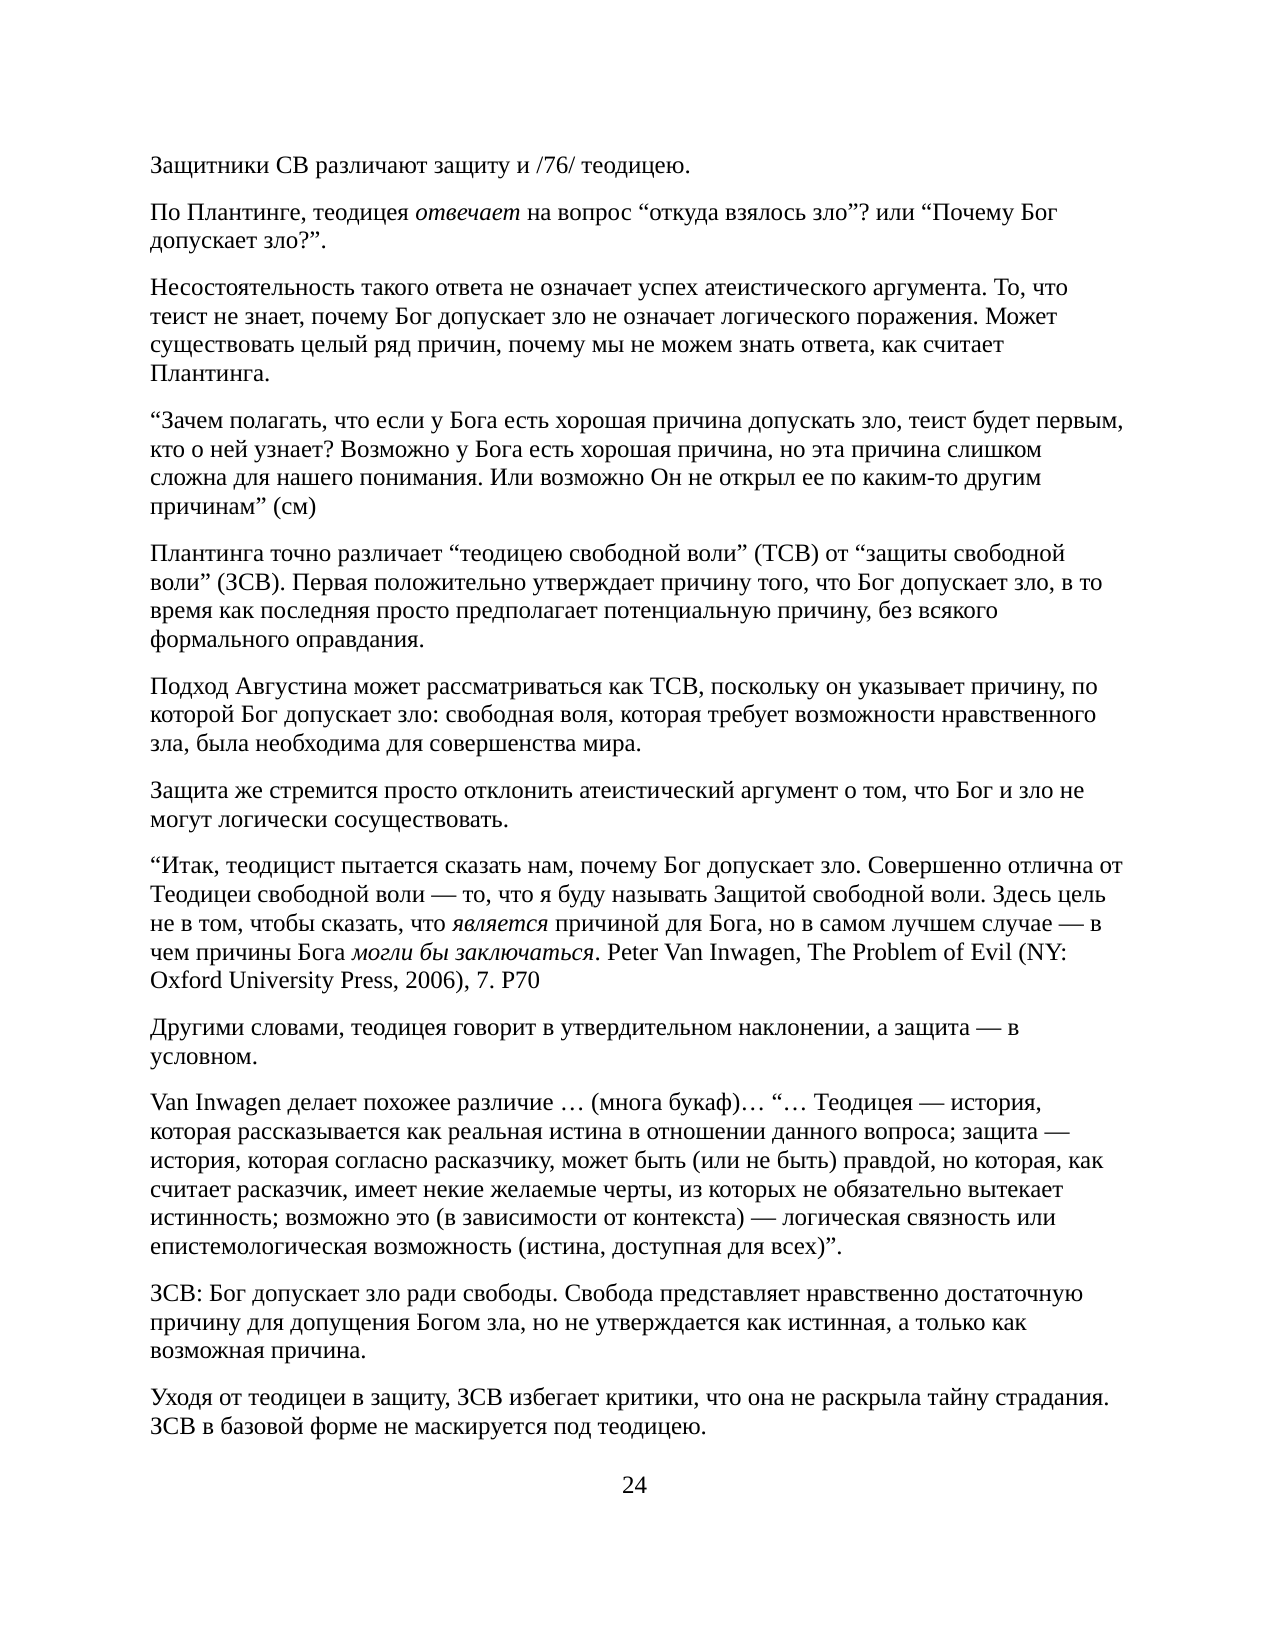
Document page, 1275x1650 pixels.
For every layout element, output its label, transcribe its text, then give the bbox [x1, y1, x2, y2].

text Плантинга точно различает “теодицею свободной воли” (ТСВ) от “защиты свободной воли” (ЗСВ). Первая положительно утверждает причину того, что Бог допускает зло, в то время как последняя просто предполагает потенциальную причину, без всякого формального оправдания. [150, 538, 1125, 653]
text Другими словами, теодицея говорит в утвердительном наклонении, а защита — в условном. [150, 1012, 1125, 1069]
text “Зачем полагать, что если у Бога есть хорошая причина допускать зло, теист будет первым, кто о ней узнает? Возможно у Бога есть хорошая причина, но эта причина слишком сложна для нашего понимания. Или возможно Он не открыл ее по каким-то другим причинам” (см) [150, 405, 1125, 520]
text “Итак, теодицист пытается сказать нам, почему Бог допускает зло. Совершенно отлична от Теодицеи свободной воли — то, что я буду называть Защитой свободной воли. Здесь цель не в том, чтобы сказать, что является причиной для Бога, но в самом лучшем случае — в чем причины Бога могли бы заключаться. Peter Van Inwagen, The Problem of Evil (NY: Oxford University Press, 2006), 7. P70 [150, 850, 1125, 994]
text Van Inwagen делает похожее различие … (многа букаф)… “… Теодицея — история, которая рассказывается как реальная истина в отношении данного вопроса; защита — история, которая согласно расказчику, может быть (или не быть) правдой, но которая, как считает расказчик, имеет некие желаемые черты, из которых не обязательно вытекает истинность; возможно это (в зависимости от контекста) — логическая связность или епистемологическая возможность (истина, доступная для всех)”. [150, 1087, 1125, 1260]
text Защита же стремится просто отклонить атеистический аргумент о том, что Бог и зло не могут логически сосуществовать. [150, 775, 1125, 832]
text Несостоятельность такого ответа не означает успех атеистического аргумента. То, что теист не знает, почему Бог допускает зло не означает логического поражения. Может существовать целый ряд причин, почему мы не можем знать ответа, как считает Плантинга. [150, 272, 1125, 387]
text Защитники СВ различают защиту и /76/ теодицею. [150, 150, 1125, 179]
text Уходя от теодицеи в защиту, ЗСВ избегает критики, что она не раскрыла тайну страдания. ЗСВ в базовой форме не маскируется под теодицею. [150, 1382, 1125, 1439]
text Подход Августина может рассматриваться как ТСВ, поскольку он указывает причину, по которой Бог допускает зло: свободная воля, которая требует возможности нравственного зла, была необходима для совершенства мира. [150, 671, 1125, 757]
text По Плантинге, теодицея отвечает на вопрос “откуда взялось зло”? или “Почему Бог допускает зло?”. [150, 197, 1125, 254]
text ЗСВ: Бог допускает зло ради свободы. Свобода представляет нравственно достаточную причину для допущения Богом зла, но не утверждается как истинная, а только как возможная причина. [150, 1278, 1125, 1364]
